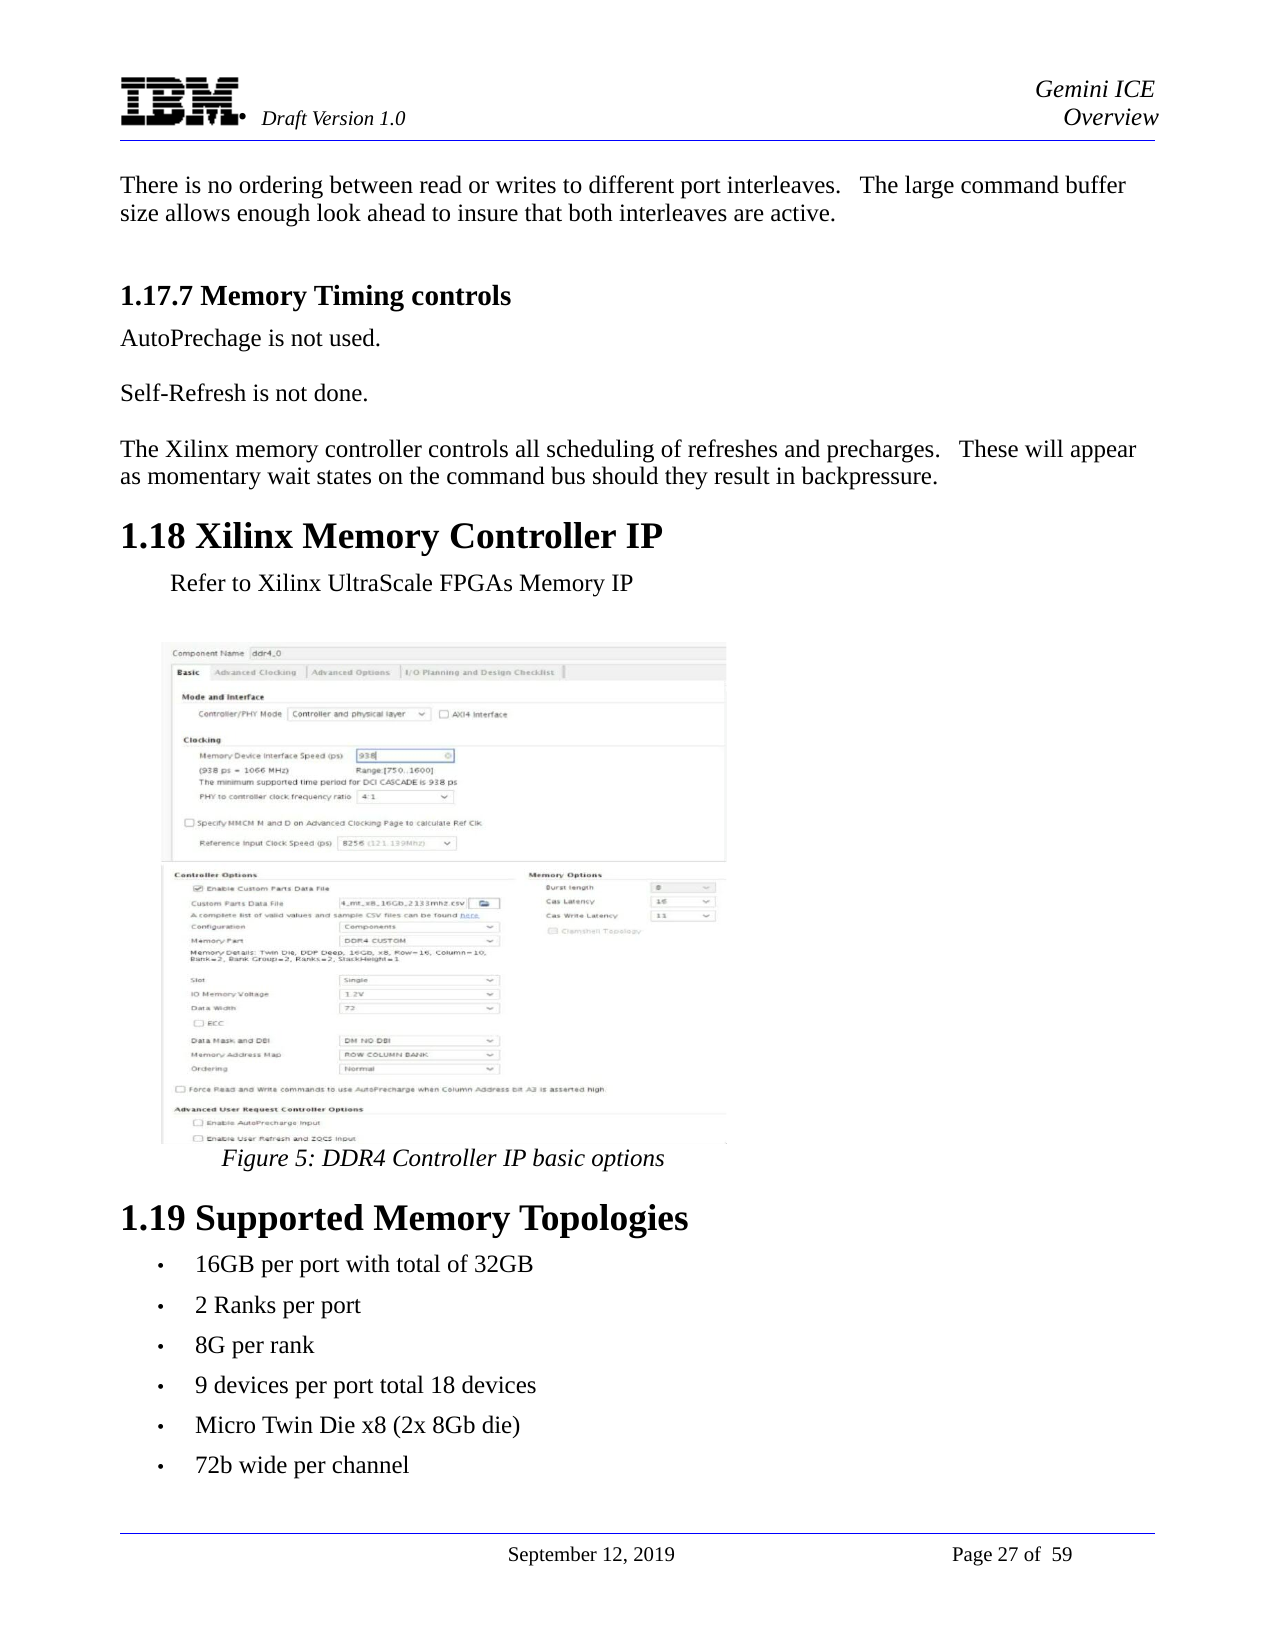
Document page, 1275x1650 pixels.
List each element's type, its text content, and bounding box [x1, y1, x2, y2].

text Self-Refresh is not done. [120, 379, 1155, 407]
list 16GB per port with total of 32GB [157, 1251, 1155, 1278]
subtitle Memory Timing controls [120, 279, 1155, 311]
subtitle Supported Memory Topologies [120, 662, 1155, 1238]
picture [159, 642, 727, 1144]
list 72b wide per channel [157, 1452, 1155, 1479]
text There is no ordering between read or writes to different port interleaves. The large command buffer size allows enough look ahead to insure that both interleaves are active. [120, 171, 1155, 226]
list Micro Twin Die x8 (2x 8Gb die) [157, 1411, 1155, 1439]
subtitle Xilinx Memory Controller IP [120, 515, 1155, 557]
list 8G per rank [157, 1331, 1155, 1359]
picture [120, 76, 240, 127]
list 2 Ranks per port [157, 1291, 1155, 1318]
text The Xilinx memory controller controls all scheduling of refreshes and precharges. These will appear as momentary wait states on the command bus should they result in backpressure. [120, 435, 1155, 490]
text AutoPrechage is not used. [120, 324, 1155, 352]
list Figure 5: DDR4 Controller IP basic options [160, 1144, 726, 1172]
text Refer to Xilinx UltraScale FPGAs Memory IP [120, 569, 1155, 597]
list 9 devices per port total 18 devices [157, 1371, 1155, 1399]
